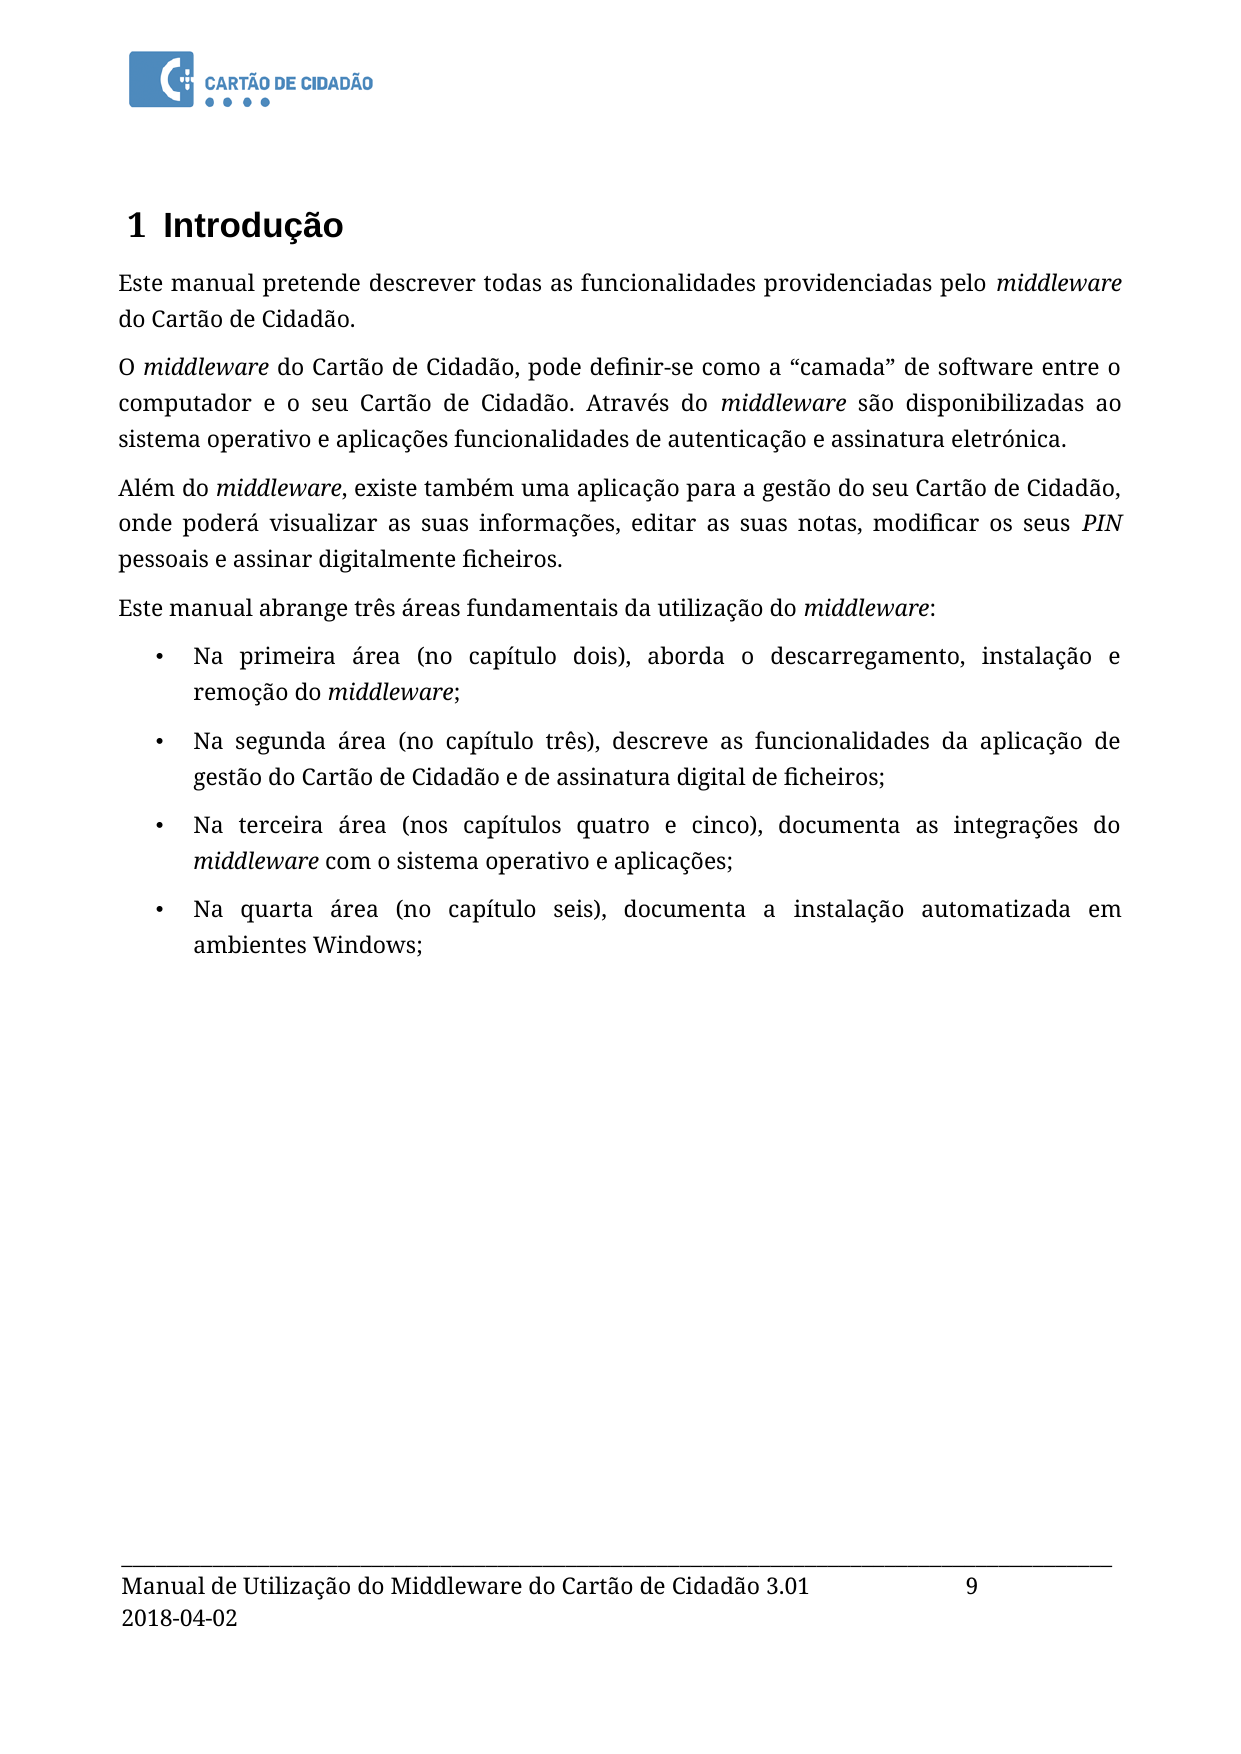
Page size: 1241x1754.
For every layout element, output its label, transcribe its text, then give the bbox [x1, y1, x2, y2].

list Na primeira área (no capítulo dois), aborda o descarregamento, instalação e remoção do middleware; [156, 640, 1122, 707]
text Este manual abrange três áreas fundamentais da utilização do middleware: [118, 592, 1122, 623]
subtitle Introdução [118, 200, 1122, 247]
list Na segunda área (no capítulo três), descreve as funcionalidades da aplicação de gestão do Cartão de Cidadão e de assinatura digital de ficheiros; [156, 724, 1122, 792]
list Na terceira área (nos capítulos quatro e cinco), documenta as integrações do middleware com o sistema operativo e aplicações; [156, 809, 1122, 876]
picture [127, 45, 420, 115]
text Além do middleware, existe também uma aplicação para a gestão do seu Cartão de Cidadão, onde poderá visualizar as suas informações, editar as suas notas, modificar os seus PIN pessoais e assinar digitalmente ficheiros. [118, 471, 1122, 574]
text O middleware do Cartão de Cidadão, pode definir-se como a “camada” de software entre o computador e o seu Cartão de Cidadão. Através do middleware são disponibilizadas ao sistema operativo e aplicações funcionalidades de autenticação e assinatura eletrónica. [118, 351, 1122, 454]
list Na quarta área (no capítulo seis), documenta a instalação automatizada em ambientes Windows; [156, 893, 1122, 961]
text Este manual pretende descrever todas as funcionalidades providenciadas pelo middleware do Cartão de Cidadão. [118, 267, 1122, 334]
